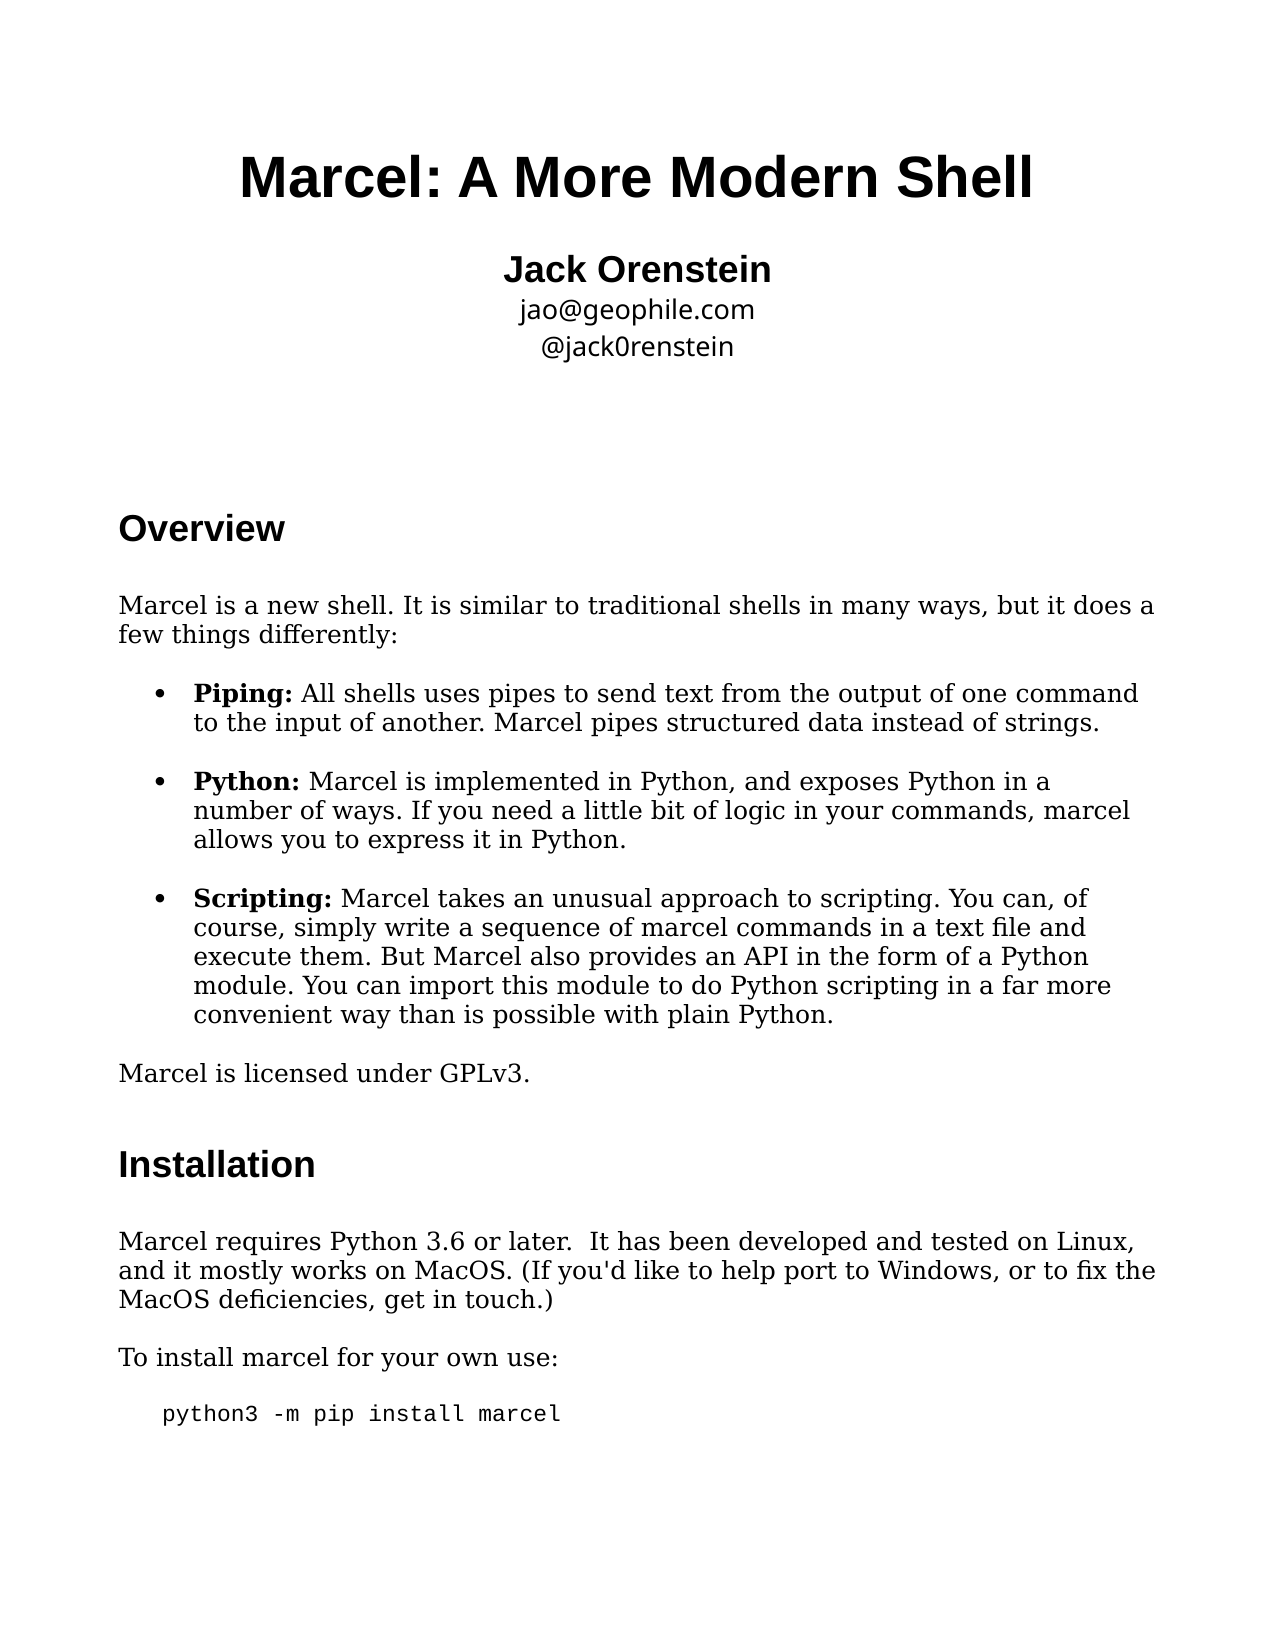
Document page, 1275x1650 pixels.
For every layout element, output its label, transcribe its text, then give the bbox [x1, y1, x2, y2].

text python3 -m pip install marcel [162, 1402, 1157, 1428]
subtitle Overview [118, 507, 1157, 550]
text To install marcel for your own use: [118, 1343, 1157, 1373]
list Scripting: Marcel takes an unusual approach to scripting. You can, of course, simply write a sequence of marcel commands in a text file and execute them. But Marcel also provides an API in the form of a Python module. You can import this module to do Python scripting in a far more convenient way than is possible with plain Python. [156, 883, 1157, 1029]
title Jack Orenstein jao@geophile.com @jack0renstein [118, 248, 1157, 364]
text Marcel is licensed under GPLv3. [118, 1059, 1157, 1088]
text Marcel requires Python 3.6 or later. It has been developed and tested on Linux, and it mostly works on MacOS. (If you'd like to help port to Windows, or to fix the MacOS deficiencies, get in touch.) [118, 1227, 1157, 1314]
title Marcel: A More Modern Shell [118, 143, 1157, 210]
subtitle Installation [118, 1142, 1157, 1185]
text Marcel is a new shell. It is similar to traditional shells in many ways, but it does a few things differently: [118, 591, 1157, 650]
list Piping: All shells uses pipes to send text from the output of one command to the input of another. Marcel pipes structured data instead of strings. [156, 679, 1157, 737]
list Python: Marcel is implemented in Python, and exposes Python in a number of ways. If you need a little bit of logic in your commands, marcel allows you to express it in Python. [156, 767, 1157, 854]
